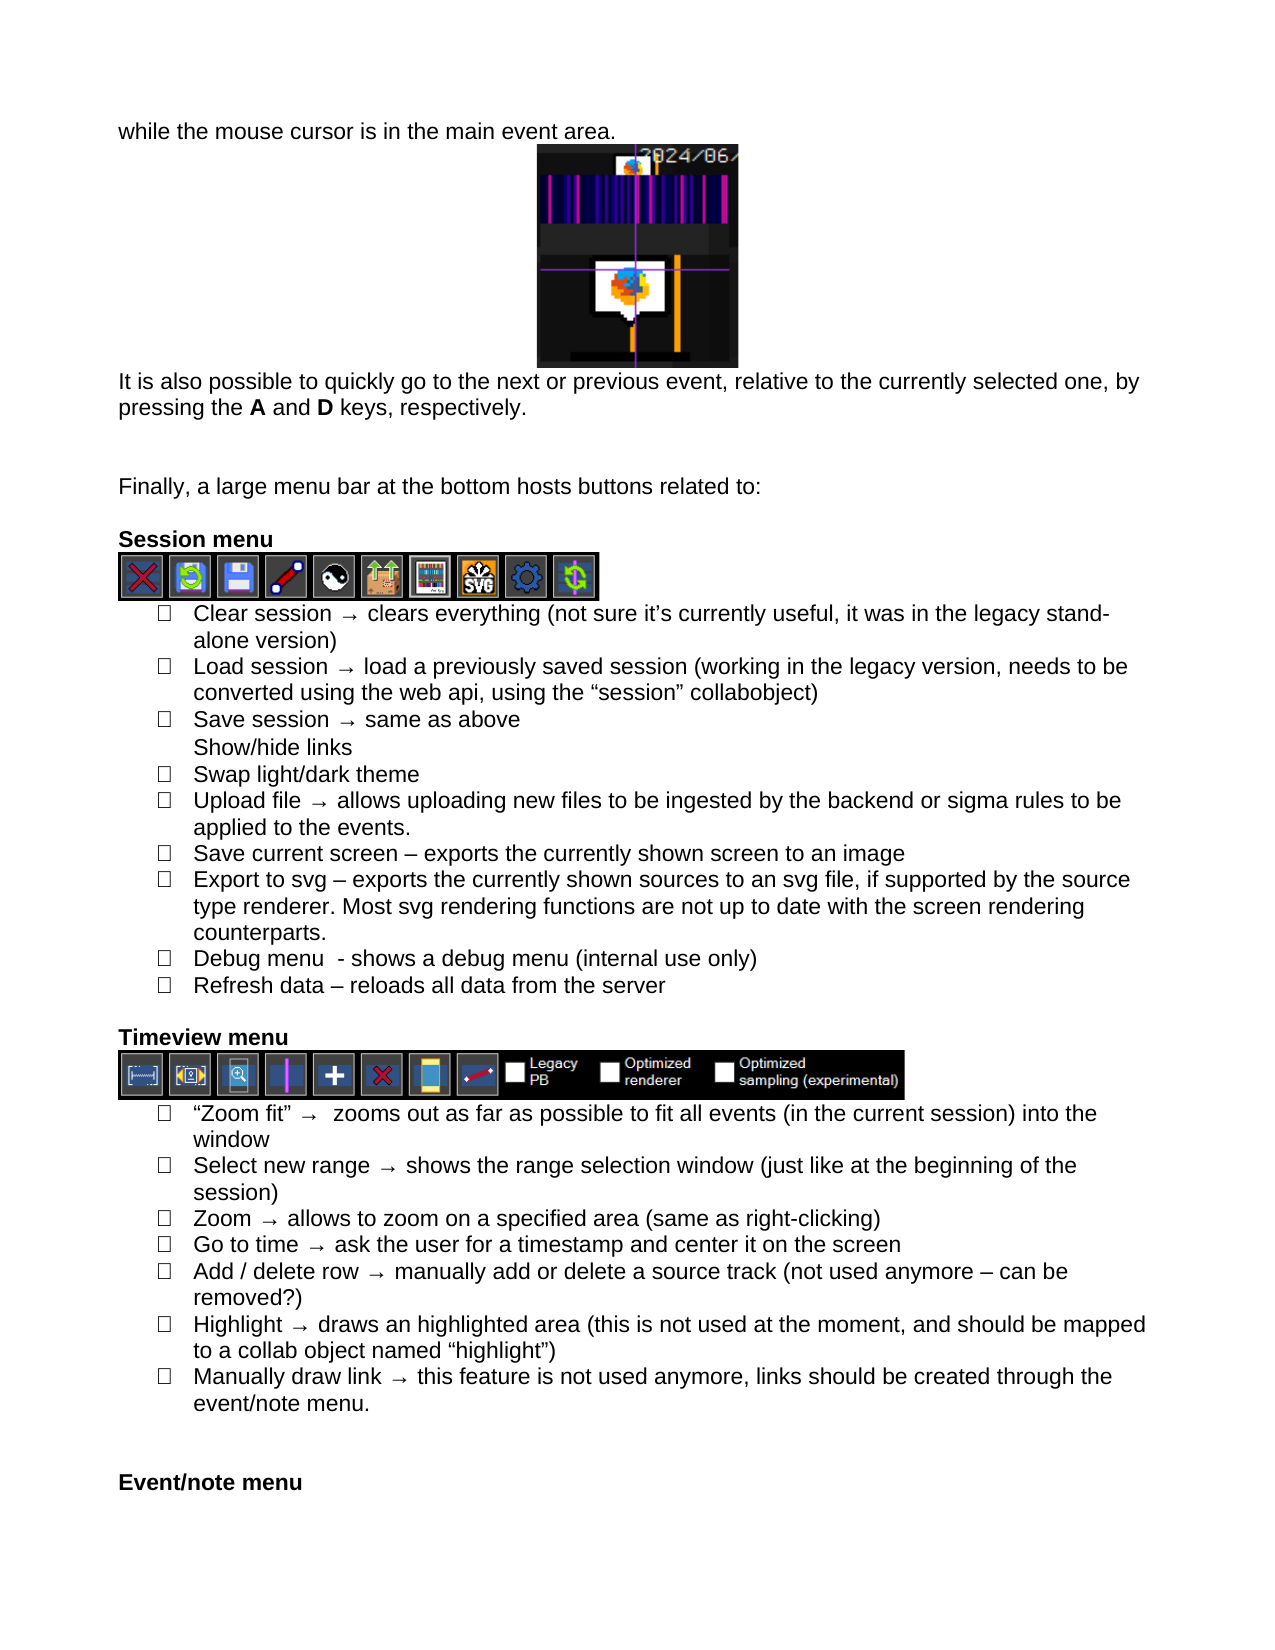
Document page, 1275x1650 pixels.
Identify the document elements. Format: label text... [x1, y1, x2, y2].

list Load session → load a previously saved session (working in the legacy version, needs to be converted using the web api, using the “session” collabobject) [156, 653, 1157, 706]
list Add / delete row → manually add or delete a source track (not used anymore – can be removed?) [156, 1258, 1157, 1311]
list Clear session → clears everything (not sure it’s currently useful, it was in the legacy stand-alone version) [156, 600, 1157, 653]
list Select new range → shows the range selection window (just like at the beginning of the session) [156, 1152, 1157, 1205]
list Highlight → draws an highlighted area (this is not used at the moment, and should be mapped to a collab object named “highlight”) [156, 1311, 1157, 1363]
picture [118, 552, 600, 601]
list “Zoom fit” → zooms out as far as possible to fit all events (in the current session) into the window [156, 1100, 1157, 1152]
picture [118, 1050, 905, 1100]
text Finally, a large menu bar at the bottom hosts buttons related to: [118, 473, 1157, 500]
text Session menu [118, 526, 1157, 552]
list Refresh data – reloads all data from the server [156, 972, 1157, 998]
list Show/hide links [156, 732, 1157, 761]
list Debug menu - shows a debug menu (internal use only) [156, 945, 1157, 972]
text It is also possible to quickly go to the next or previous event, relative to the currently selected one, by pressing the A and D keys, respectively. [118, 368, 1157, 421]
list Zoom → allows to zoom on a specified area (same as right-clicking) [156, 1205, 1157, 1231]
list Upload file → allows uploading new files to be ingested by the backend or sigma rules to be applied to the events. [156, 787, 1157, 840]
list Save current screen – exports the currently shown screen to an image [156, 840, 1157, 866]
list Save session → same as above [156, 706, 1157, 732]
text Event/note menu [118, 1469, 1157, 1495]
list Manually draw link → this feature is not used anymore, links should be created through the event/note menu. [156, 1363, 1157, 1416]
text while the mouse cursor is in the main event area. [118, 118, 1157, 144]
picture [536, 144, 739, 368]
list Go to time → ask the user for a timestamp and center it on the screen [156, 1231, 1157, 1258]
list Swap light/dark theme [156, 761, 1157, 787]
list Export to svg – exports the currently shown sources to an svg file, if supported by the source type renderer. Most svg rendering functions are not up to date with the screen rendering counterparts. [156, 866, 1157, 945]
text Timeview menu [118, 1024, 1157, 1051]
